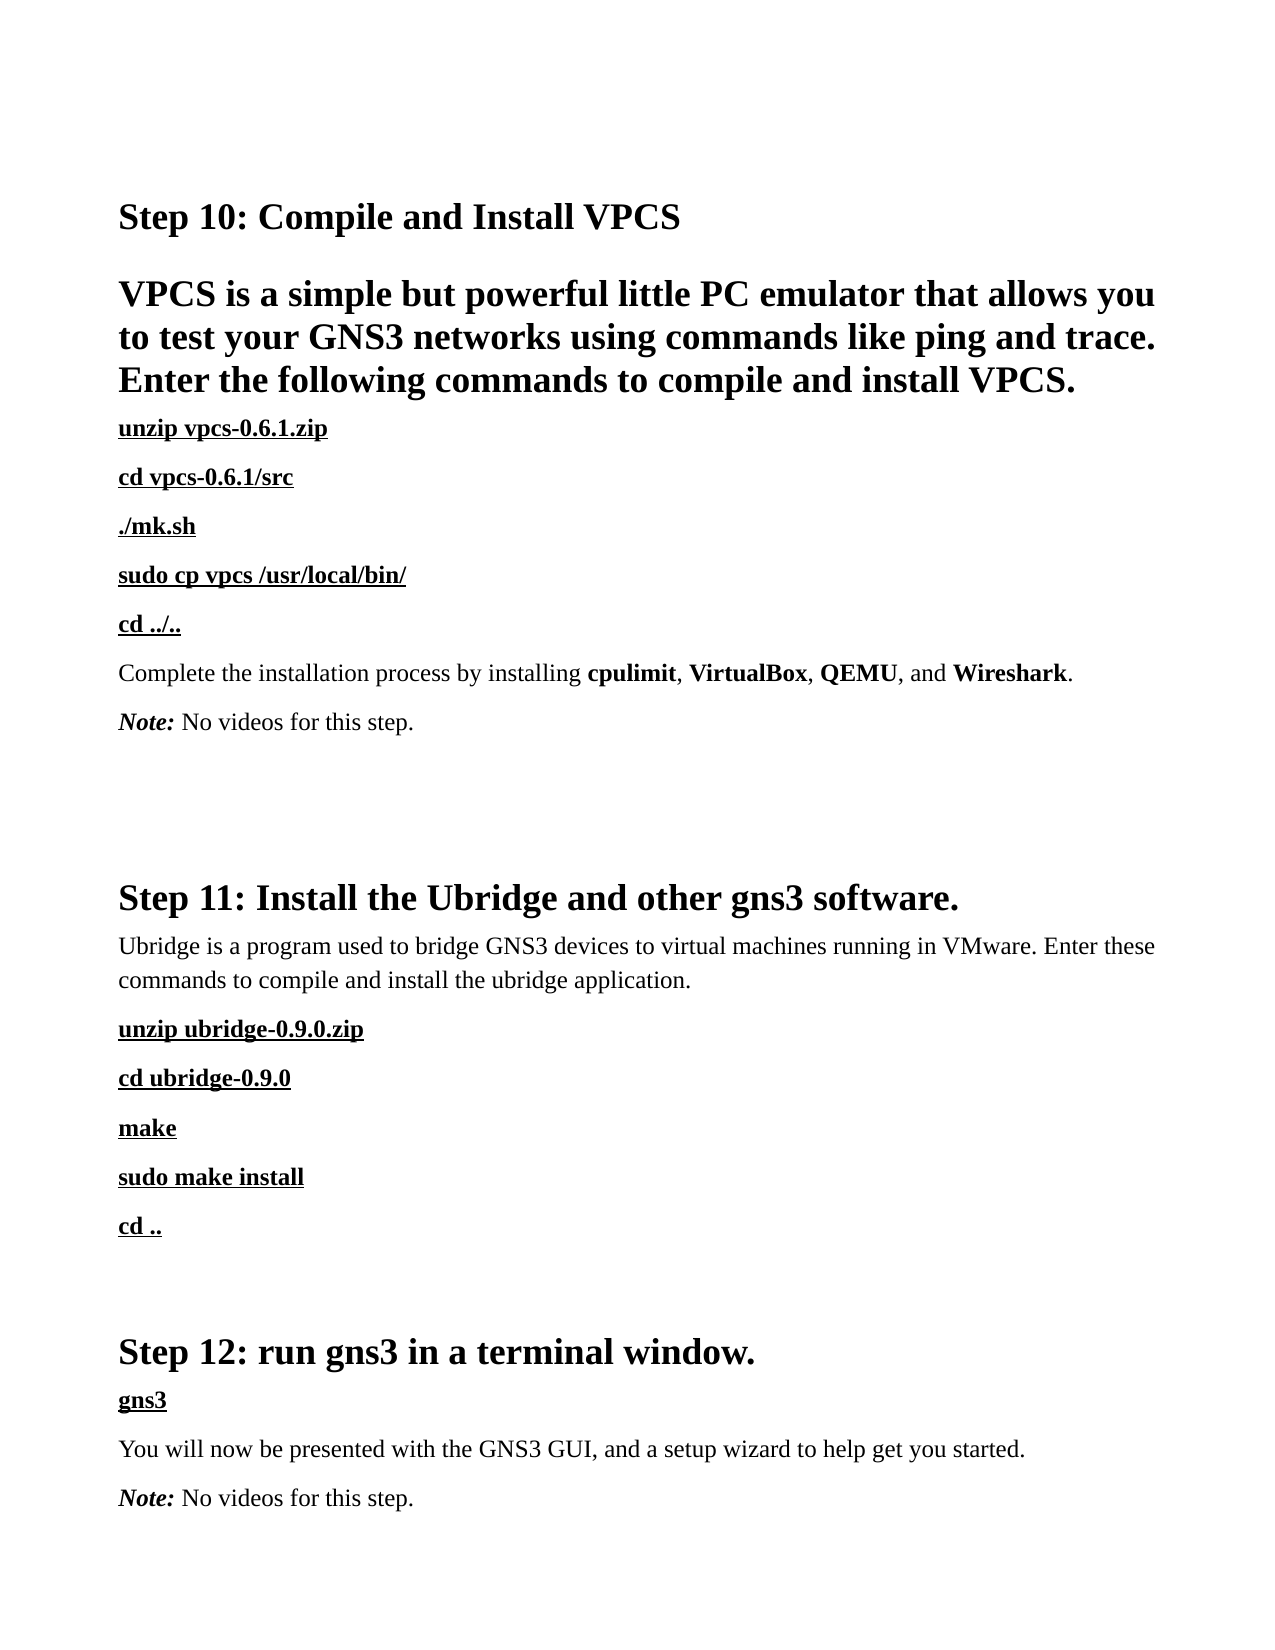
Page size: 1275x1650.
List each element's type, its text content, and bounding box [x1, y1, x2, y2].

text ./mk.sh [118, 511, 1157, 540]
text Note: No videos for this step. [118, 1483, 1157, 1512]
text You will now be presented with the GNS3 GUI, and a setup wizard to help get you started. [118, 1434, 1157, 1463]
subtitle VPCS is a simple but powerful little PC emulator that allows you to test your GNS3 networks using commands like ping and trace. Enter the following commands to compile and install VPCS. [118, 271, 1157, 400]
text cd vpcs-0.6.1/src [118, 462, 1157, 491]
text cd .. [118, 1211, 1157, 1239]
text Note: No videos for this step. [118, 707, 1157, 736]
subtitle Step 10: Compile and Install VPCS [118, 194, 1157, 238]
text sudo cp vpcs /usr/local/bin/ [118, 560, 1157, 589]
subtitle Step 12: run gns3 in a terminal window. [118, 1330, 1157, 1373]
text Complete the installation process by installing cpulimit, VirtualBox, QEMU, and Wireshark. [118, 658, 1157, 687]
text Ubridge is a program used to bridge GNS3 devices to virtual machines running in VMware. Enter these commands to compile and install the ubridge application. [118, 931, 1157, 994]
text cd ubridge-0.9.0 [118, 1063, 1157, 1092]
text cd ../.. [118, 609, 1157, 638]
text sudo make install [118, 1162, 1157, 1190]
text unzip vpcs-0.6.1.zip [118, 413, 1157, 442]
text gns3 [118, 1385, 1157, 1414]
text unzip ubridge-0.9.0.zip [118, 1014, 1157, 1043]
text make [118, 1113, 1157, 1141]
subtitle Step 11: Install the Ubridge and other gns3 software. [118, 875, 1157, 918]
